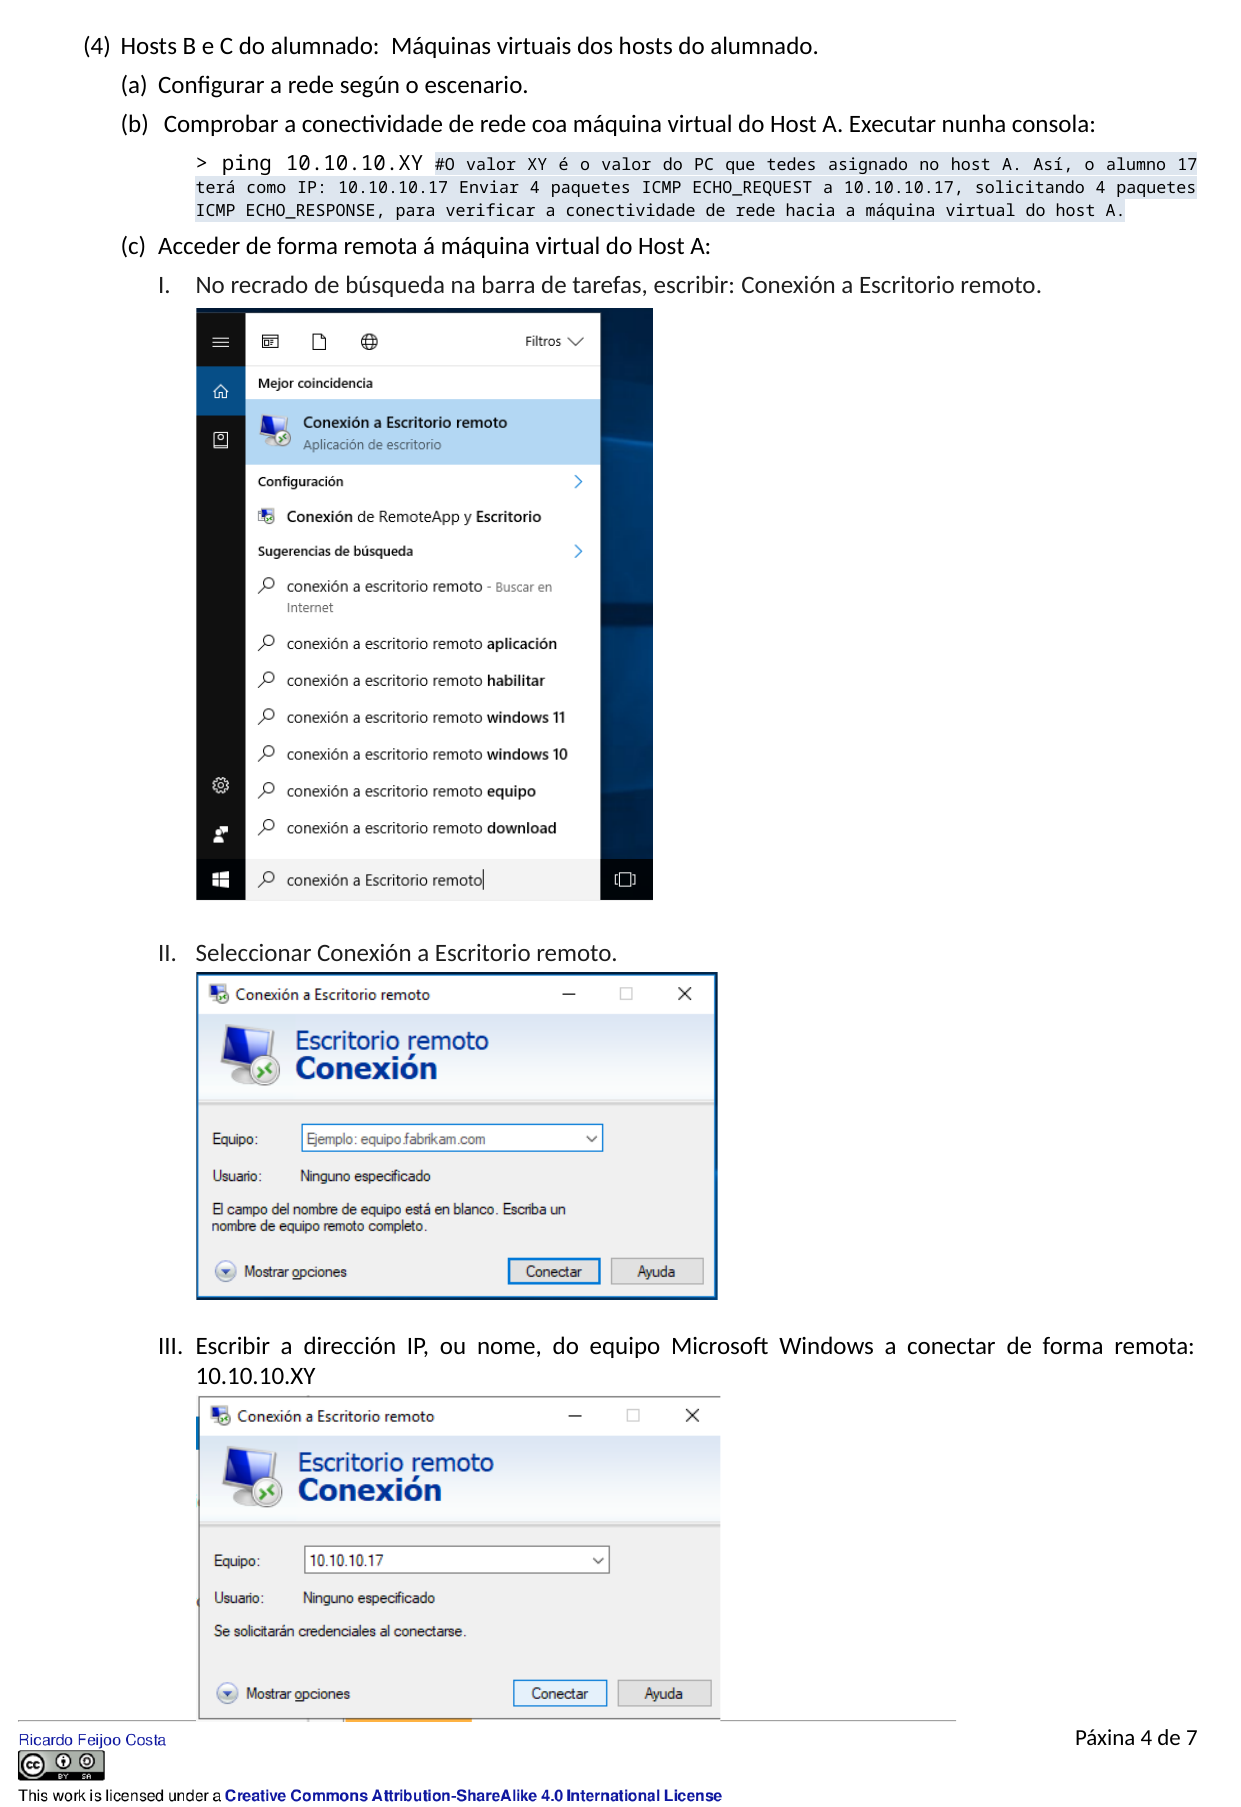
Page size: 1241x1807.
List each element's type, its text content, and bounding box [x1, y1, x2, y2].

list Acceder de forma remota á máquina virtual do Host A: [120, 230, 1197, 261]
list Configurar a rede según o escenario. [120, 69, 1197, 100]
picture [8, 1395, 957, 1806]
list Comprobar a conectividade de rede coa máquina virtual do Host A. Executar nunha consola: [120, 108, 1197, 139]
picture [196, 308, 653, 901]
list Seleccionar Conexión a Escritorio remoto. [158, 937, 1197, 968]
list No recrado de búsqueda na barra de tarefas, escribir: Conexión a Escritorio remoto. [158, 269, 1197, 300]
list Escribir a dirección IP, ou nome, do equipo Microsoft Windows a conectar de forma remota: 10.10.10.XY [158, 1330, 1197, 1391]
list > ping 10.10.10.XY #O valor XY é o valor do PC que tedes asignado no host A. Así, o alumno 17 terá como IP: 10.10.10.17 Enviar 4 paquetes ICMP ECHO_REQUEST a 10.10.10.17, solicitando 4 paquetes ICMP ECHO_RESPONSE, para verificar a conectividade de rede hacia a máquina virtual do host A. [158, 148, 1197, 222]
list Hosts B e C do alumnado: Máquinas virtuais dos hosts do alumnado. [83, 30, 1197, 60]
picture [196, 972, 718, 1300]
